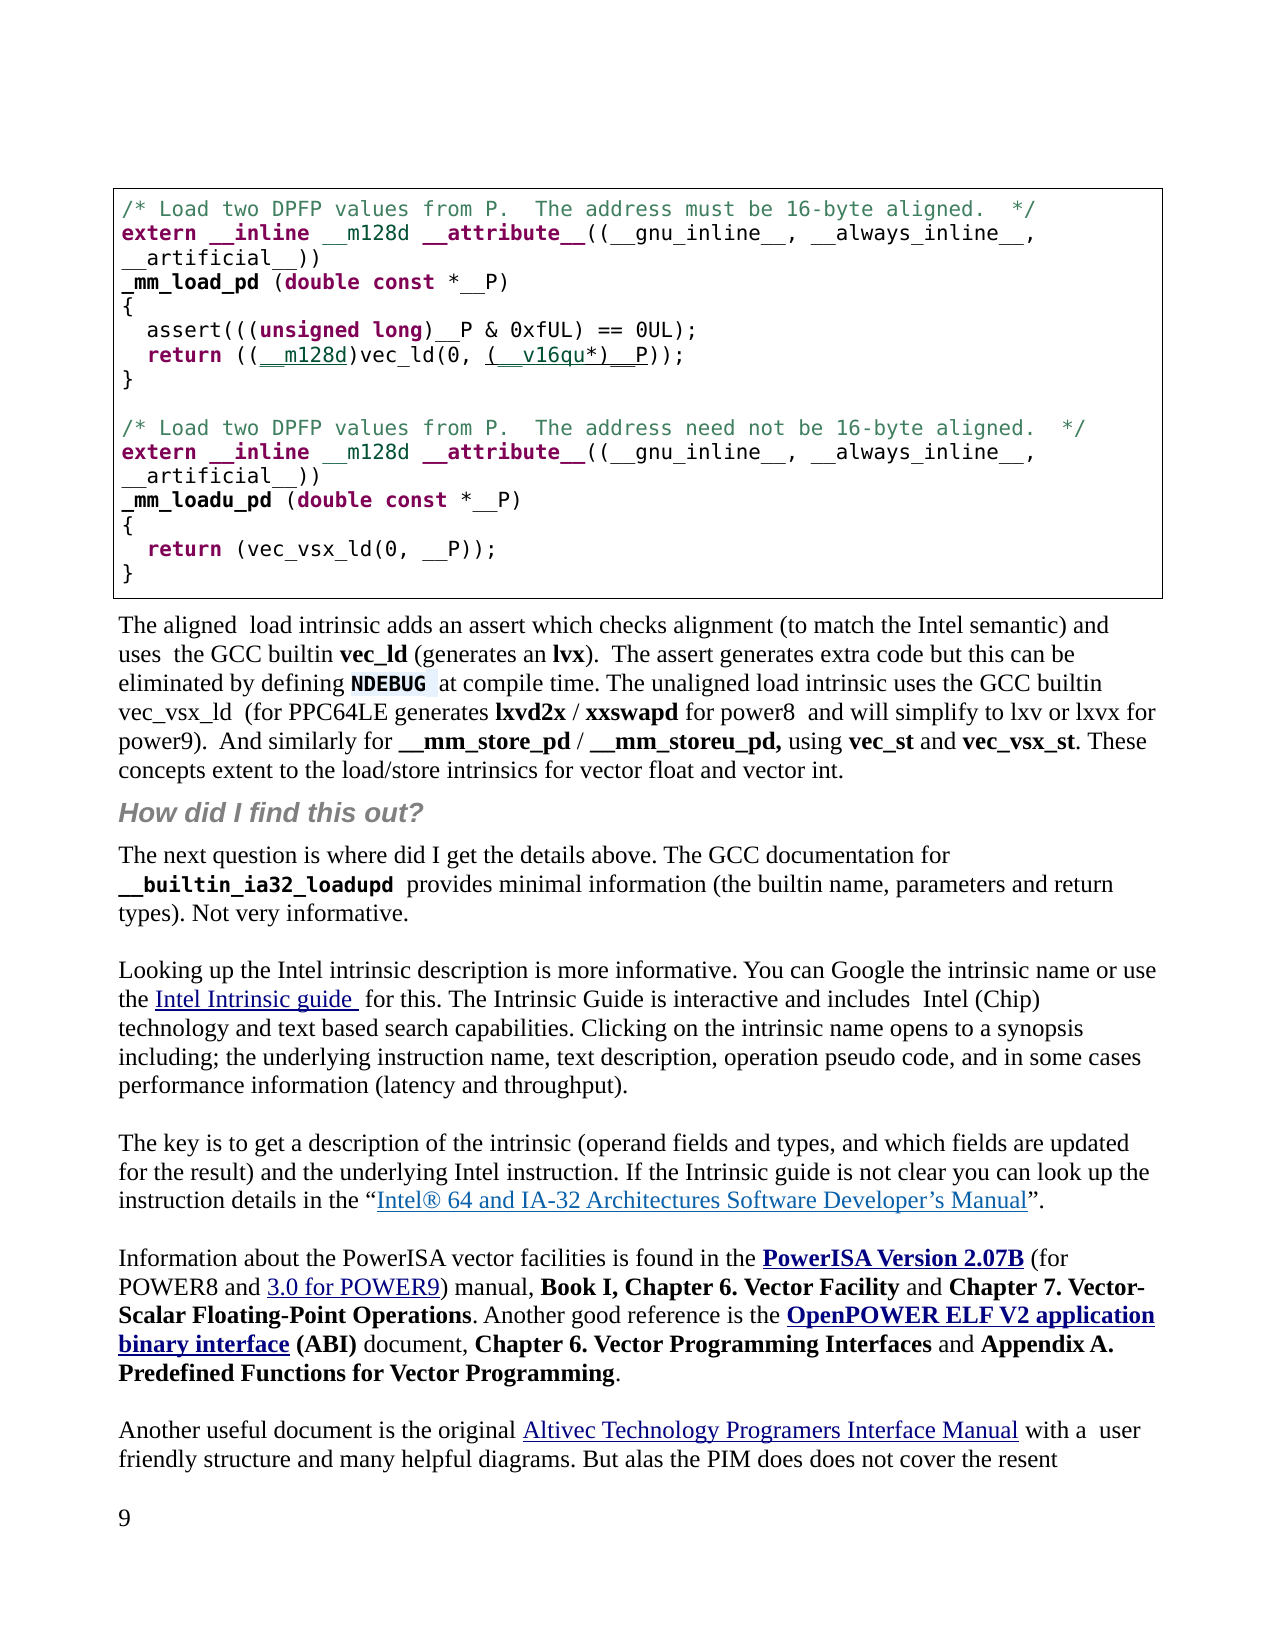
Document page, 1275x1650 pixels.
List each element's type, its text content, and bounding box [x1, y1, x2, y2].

text _mm_loadu_pd (double const *__P) [121, 488, 1153, 513]
text assert(((unsigned long)__P & 0xfUL) == 0UL); [121, 318, 1153, 343]
text return ((__m128d)vec_ld(0, (__v16qu*)__P)); [121, 343, 1153, 367]
text return (vec_vsx_ld(0, __P)); [121, 537, 1153, 561]
text Information about the PowerISA vector facilities is found in the PowerISA Version 2.07B (for POWER8 and 3.0 for POWER9) manual, Book I, Chapter 6. Vector Facility and Chapter 7. Vector-Scalar Floating-Point Operations. Another good reference is the OpenPOWER ELF V2 application binary interface (ABI) document, Chapter 6. Vector Programming Interfaces and Appendix A. Predefined Functions for Vector Programming. [118, 1243, 1157, 1387]
subtitle How did I find this out? [118, 796, 1157, 828]
text Looking up the Intel intrinsic description is more informative. You can Google the intrinsic name or use the Intel Intrinsic guide for this. The Intrinsic Guide is interactive and includes Intel (Chip) technology and text based search capabilities. Clicking on the intrinsic name opens to a synopsis including; the underlying instruction name, text description, operation pseudo code, and in some cases performance information (latency and throughput). [118, 956, 1157, 1099]
text The aligned load intrinsic adds an assert which checks alignment (to match the Intel semantic) and uses the GCC builtin vec_ld (generates an lvx). The assert generates extra code but this can be eliminated by defining NDEBUG at compile time. The unaligned load intrinsic uses the GCC builtin vec_vsx_ld (for PPC64LE generates lxvd2x / xxswapd for power8 and will simplify to lxv or lxvx for power9). And similarly for __mm_store_pd / __mm_storeu_pd, using vec_st and vec_vsx_st. These concepts extent to the load/store intrinsics for vector float and vector int. [118, 599, 1157, 784]
text The key is to get a description of the intrinsic (operand fields and types, and which fields are updated for the result) and the underlying Intel instruction. If the Intrinsic guide is not clear you can look up the instruction details in the “Intel® 64 and IA-32 Architectures Software Developer’s Manual”. [118, 1128, 1157, 1214]
text /* Load two DPFP values from P. The address must be 16-byte aligned. */ [121, 197, 1153, 221]
text } [121, 367, 1153, 391]
text [114, 189, 1162, 598]
text The next question is where did I get the details above. The GCC documentation for __builtin_ia32_loadupd provides minimal information (the builtin name, parameters and return types). Not very informative. [118, 841, 1157, 927]
text Another useful document is the original Altivec Technology Programers Interface Manual with a user friendly structure and many helpful diagrams. But alas the PIM does does not cover the resent [118, 1416, 1157, 1473]
text { [121, 294, 1153, 318]
text extern __inline __m128d __attribute__((__gnu_inline__, __always_inline__, __artificial__)) [121, 440, 1153, 488]
text [118, 176, 1157, 188]
text extern __inline __m128d __attribute__((__gnu_inline__, __always_inline__, __artificial__)) [121, 221, 1153, 270]
text { [121, 513, 1153, 537]
text /* Load two DPFP values from P. The address need not be 16-byte aligned. */ [121, 416, 1153, 440]
text } [121, 561, 1153, 586]
text _mm_load_pd (double const *__P) [121, 270, 1153, 294]
